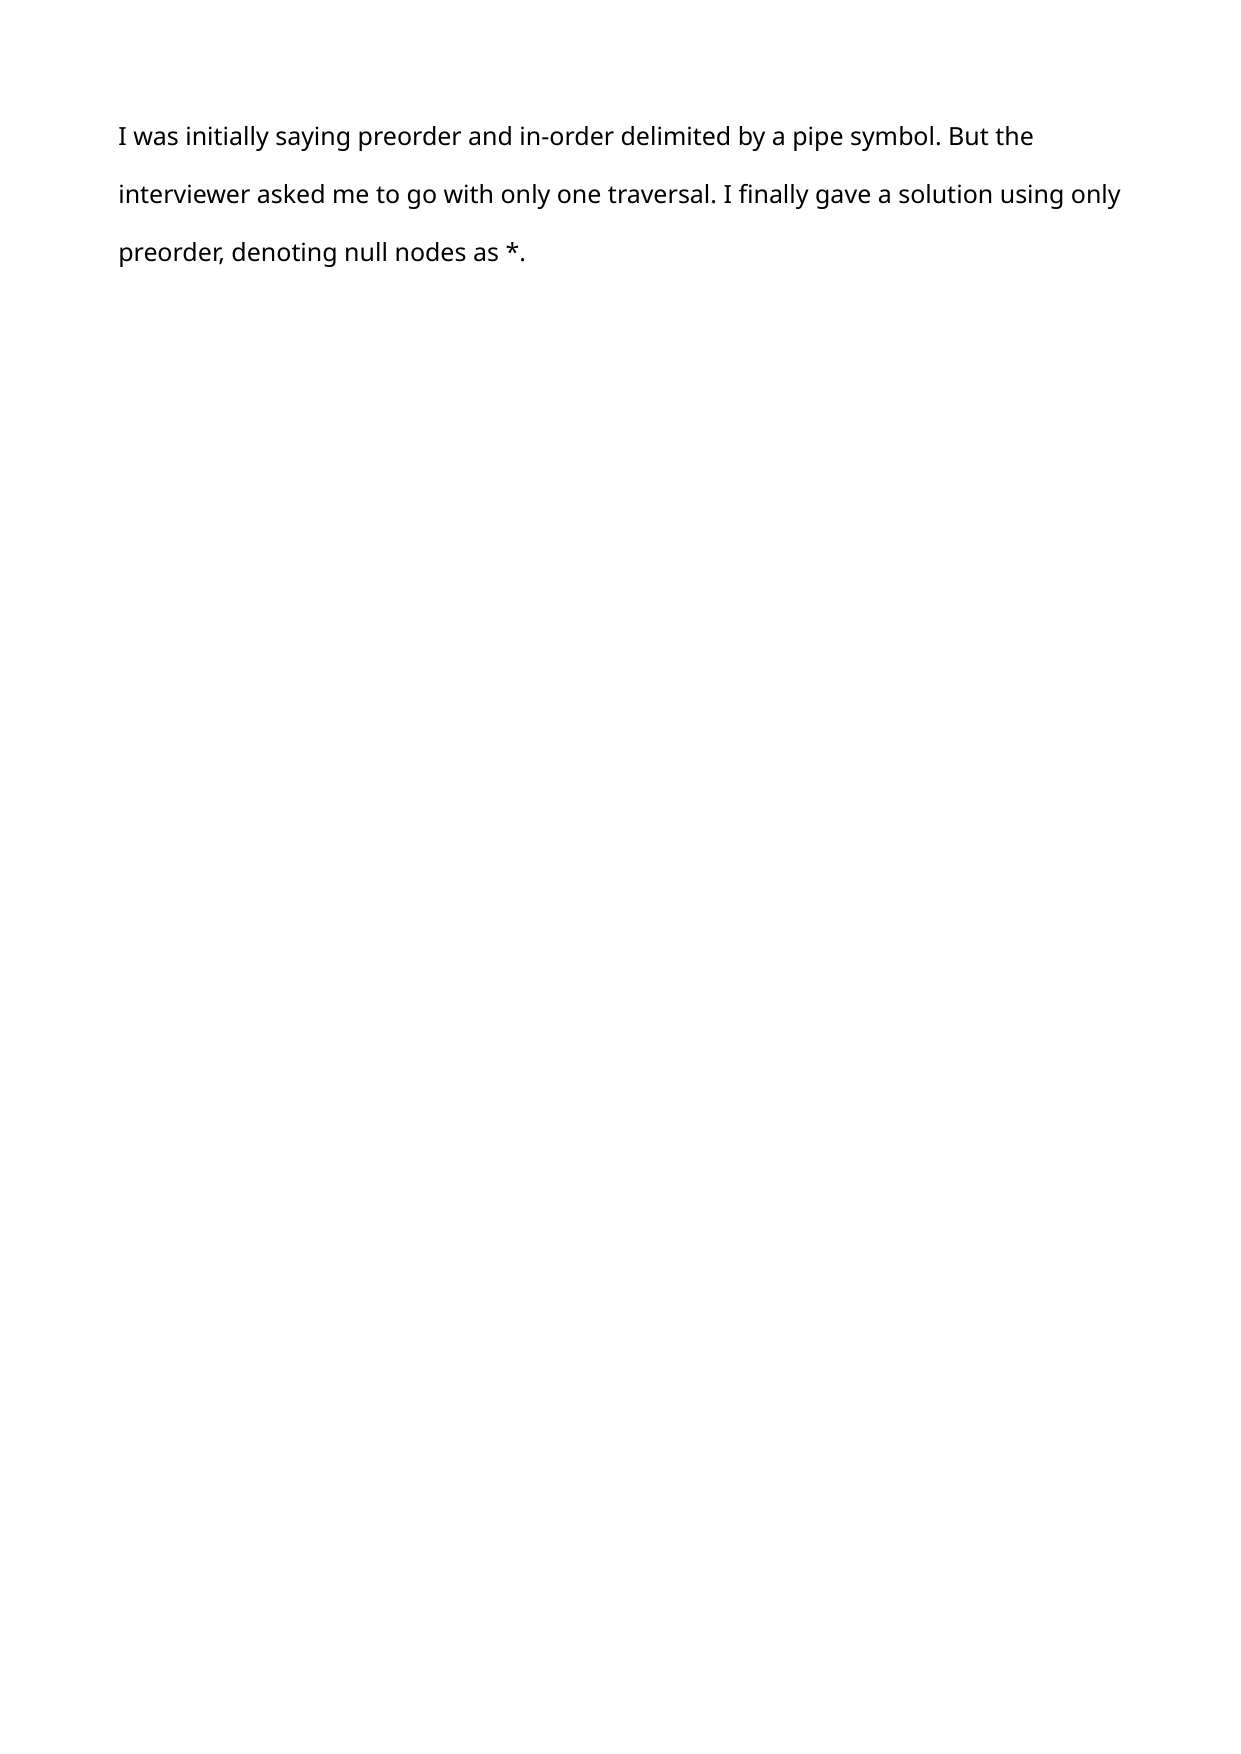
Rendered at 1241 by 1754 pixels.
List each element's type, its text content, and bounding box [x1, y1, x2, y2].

text I was initially saying preorder and in-order delimited by a pipe symbol. But the interviewer asked me to go with only one traversal. I finally gave a solution using only preorder, denoting null nodes as *. [118, 118, 1122, 269]
